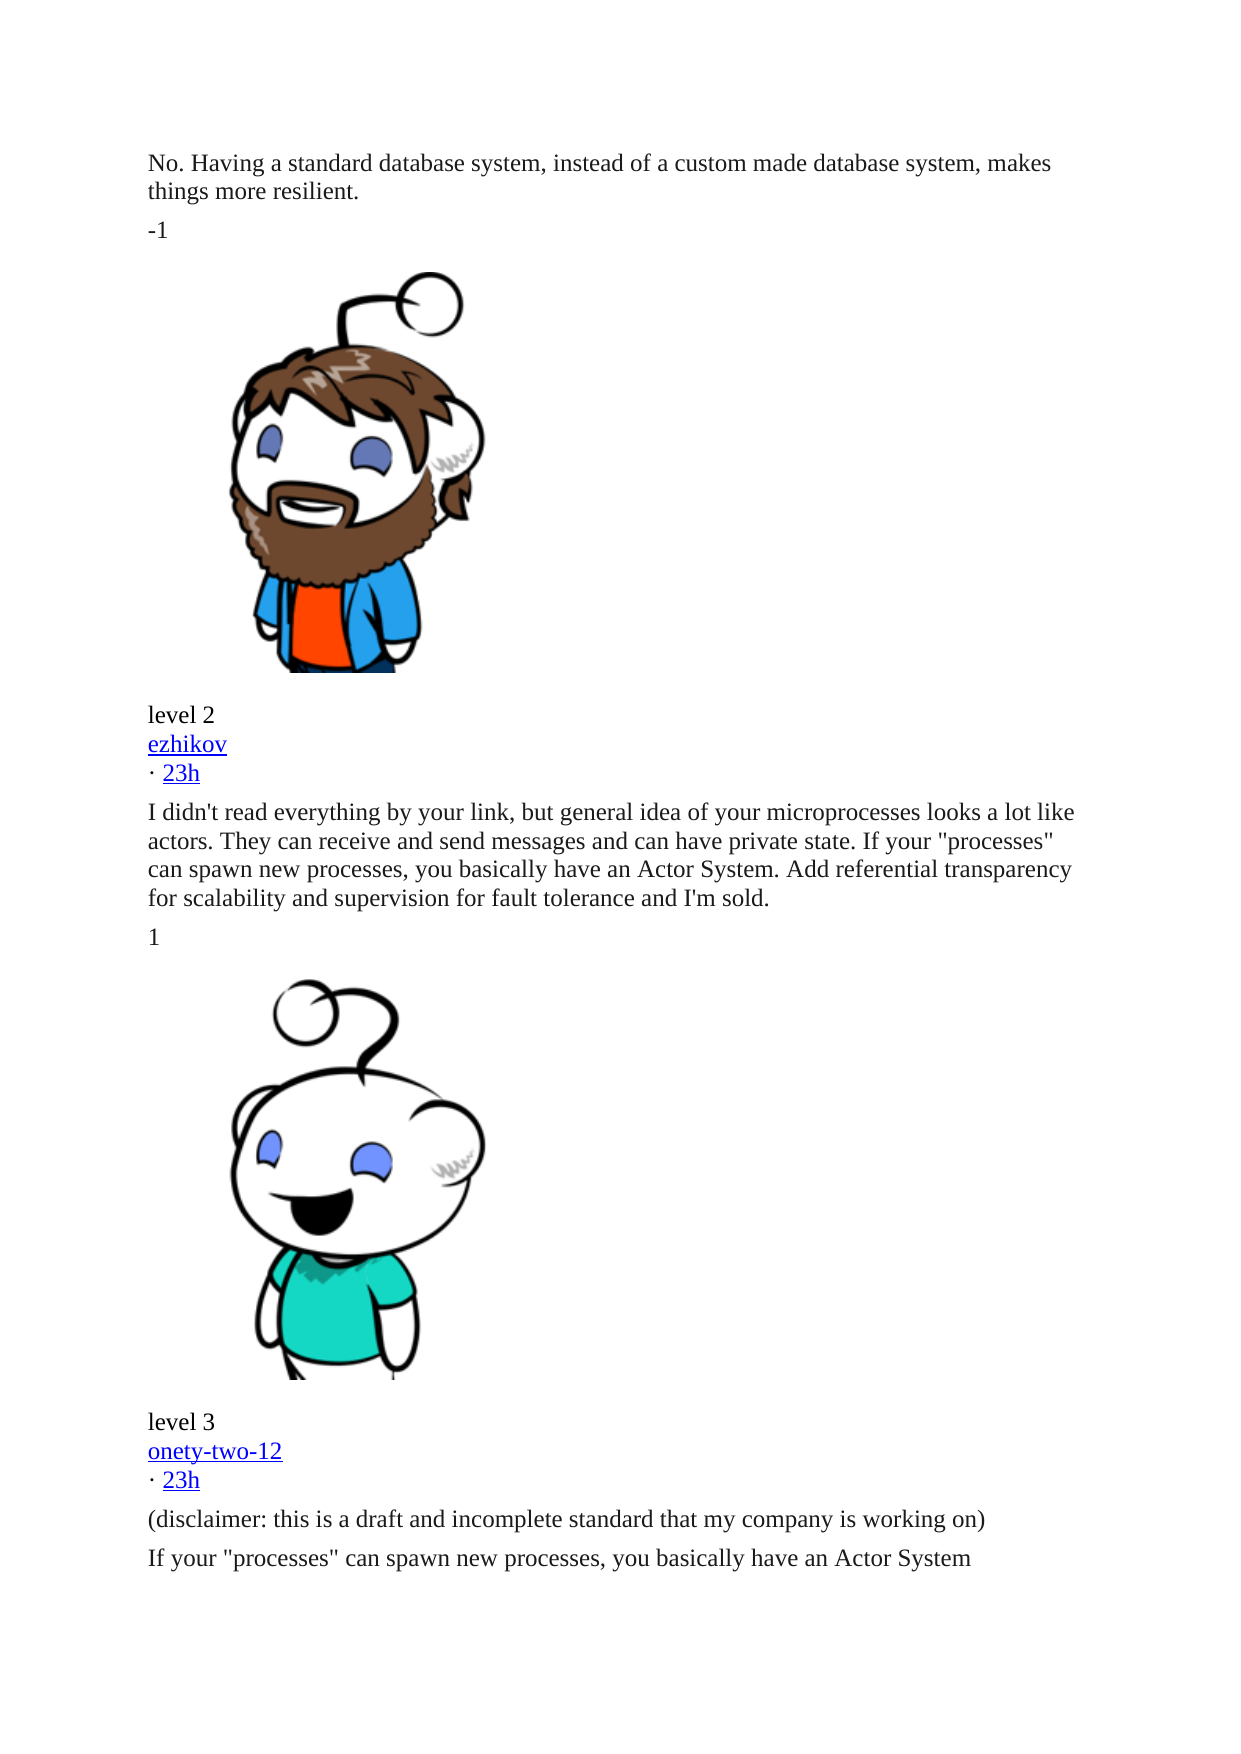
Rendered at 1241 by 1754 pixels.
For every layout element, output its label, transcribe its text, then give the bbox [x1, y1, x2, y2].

text I didn't read everything by your link, but general idea of your microprocesses looks a lot like actors. They can receive and send messages and can have private state. If your "processes" can spawn new processes, you basically have an Actor System. Add referential transparency for scalability and supervision for fault tolerance and I'm sold. [148, 797, 1093, 912]
text onety-two-12 [148, 1436, 1093, 1465]
text · 23h [148, 758, 1093, 787]
text ezhikov [148, 729, 1093, 758]
text level 3 [148, 1407, 1093, 1436]
text 1 [148, 922, 1093, 951]
text · 23h [148, 1465, 1093, 1493]
text No. Having a standard database system, instead of a custom made database system, makes things more resilient. [148, 148, 1093, 205]
text level 2 [148, 700, 1093, 729]
text (disclaimer: this is a draft and incomplete standard that my company is working on) [148, 1504, 1093, 1533]
text -1 [148, 216, 1093, 244]
text If your "processes" can spawn new processes, you basically have an Actor System [148, 1543, 1093, 1572]
